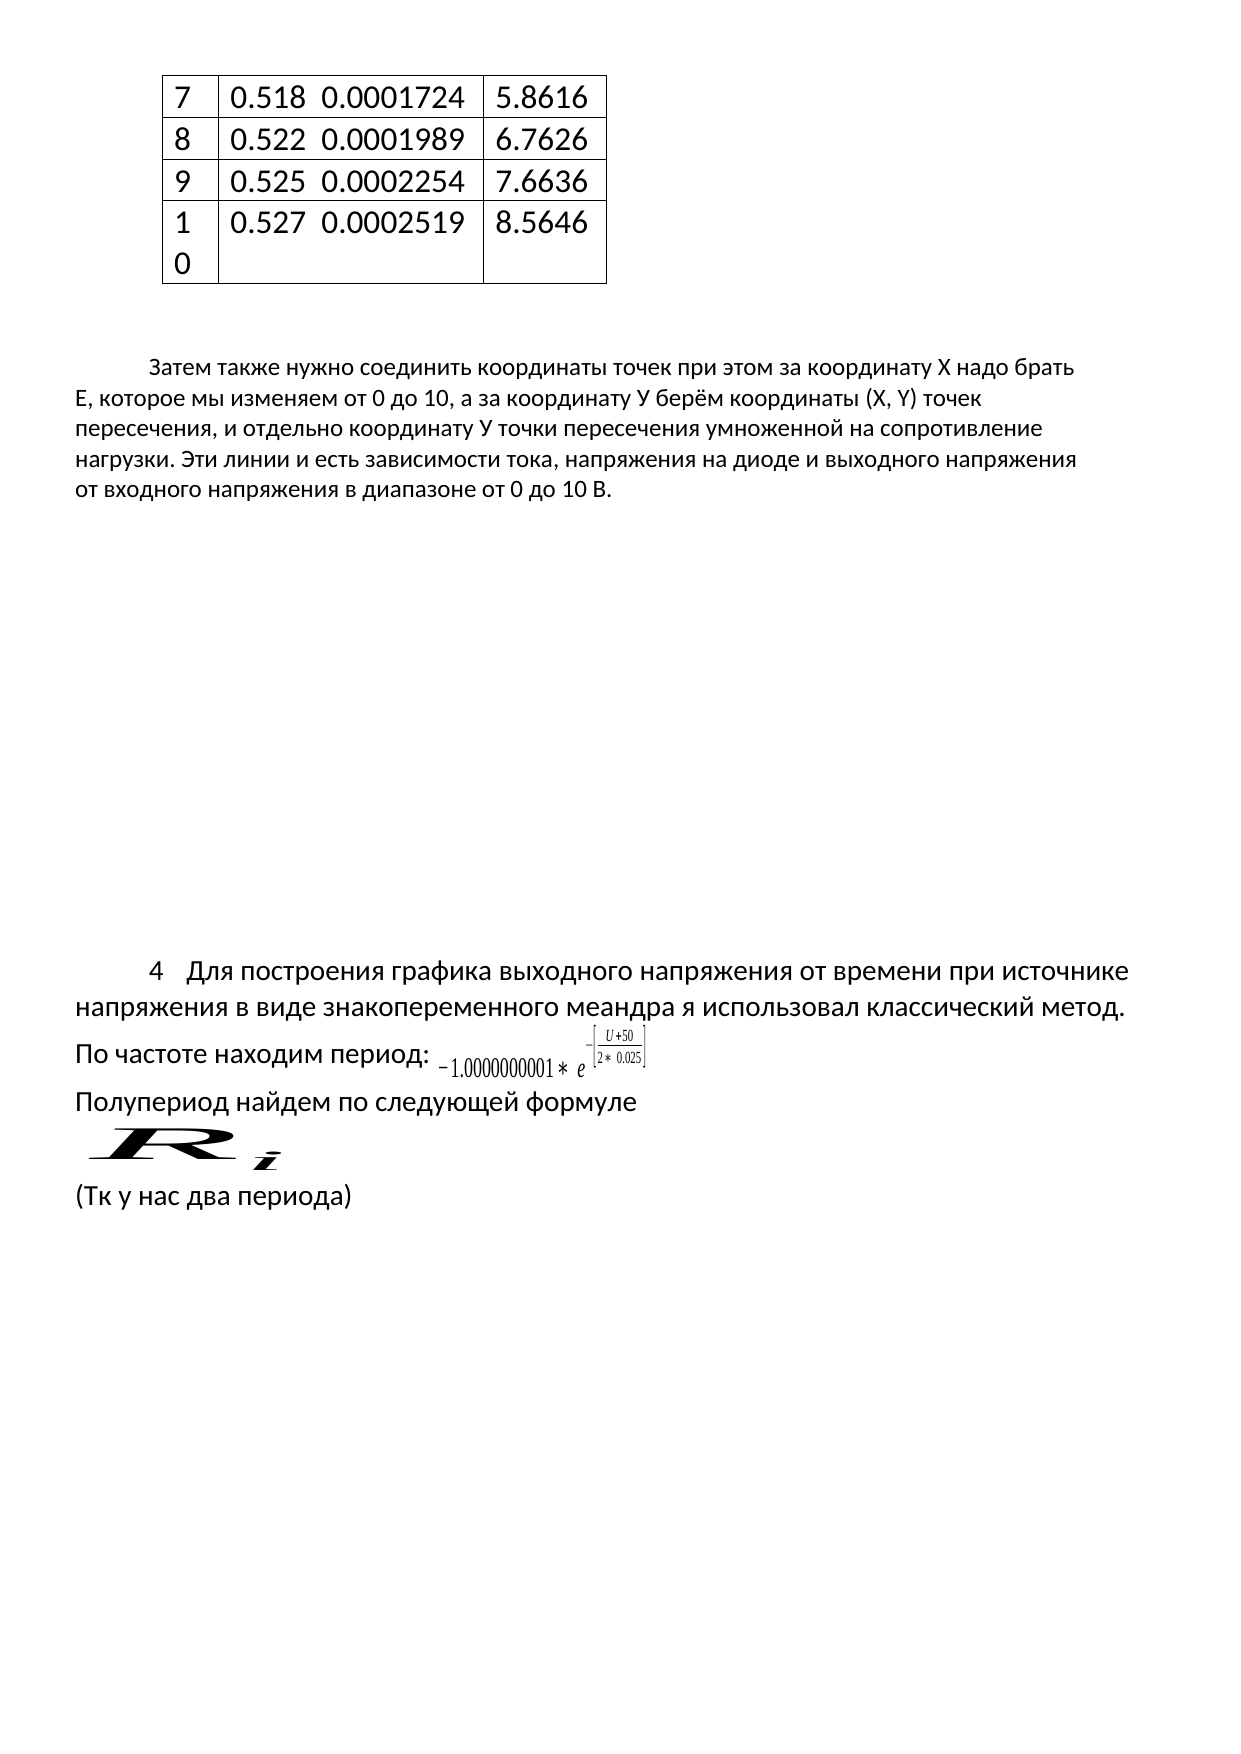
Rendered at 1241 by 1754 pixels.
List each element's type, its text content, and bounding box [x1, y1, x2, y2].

table_cell 9 [163, 160, 218, 200]
list Для построения графика выходного напряжения от времени при источнике [149, 952, 1165, 988]
text (Тк у нас два периода) [75, 1177, 1165, 1213]
table_cell 5.8616 [484, 76, 606, 117]
text Е, которое мы изменяем от 0 до 10, а за координату У берём координаты (X, Y) точек [75, 382, 1165, 412]
text пересечения, и отдельно координату У точки пересечения умноженной на сопротивление [75, 412, 1165, 443]
table_cell 0.522 0.0001989 [219, 118, 483, 158]
text нагрузки. Эти линии и есть зависимости тока, напряжения на диоде и выходного напряжения [75, 443, 1165, 473]
table_cell 7.6636 [484, 160, 606, 200]
table_cell 10 [163, 201, 218, 283]
table_cell 8 [163, 118, 218, 158]
text напряжения в виде знакопеременного меандра я использовал классический метод. [75, 988, 1165, 1024]
table_cell 0.527 0.0002519 [219, 201, 483, 283]
table_cell 8.5646 [484, 201, 606, 283]
table_cell 0.525 0.0002254 [219, 160, 483, 200]
text от входного напряжения в диапазоне от 0 до 10 В. [75, 473, 1165, 504]
text Затем также нужно соединить координаты точек при этом за координату Х надо брать [75, 351, 1165, 382]
text Полупериод найдем по следующей формуле [75, 1083, 1165, 1118]
table_cell 6.7626 [484, 118, 606, 158]
table_cell 7 [163, 76, 218, 117]
text По частоте находим период: [75, 1024, 1165, 1083]
table_cell 0.518 0.0001724 [219, 76, 483, 117]
